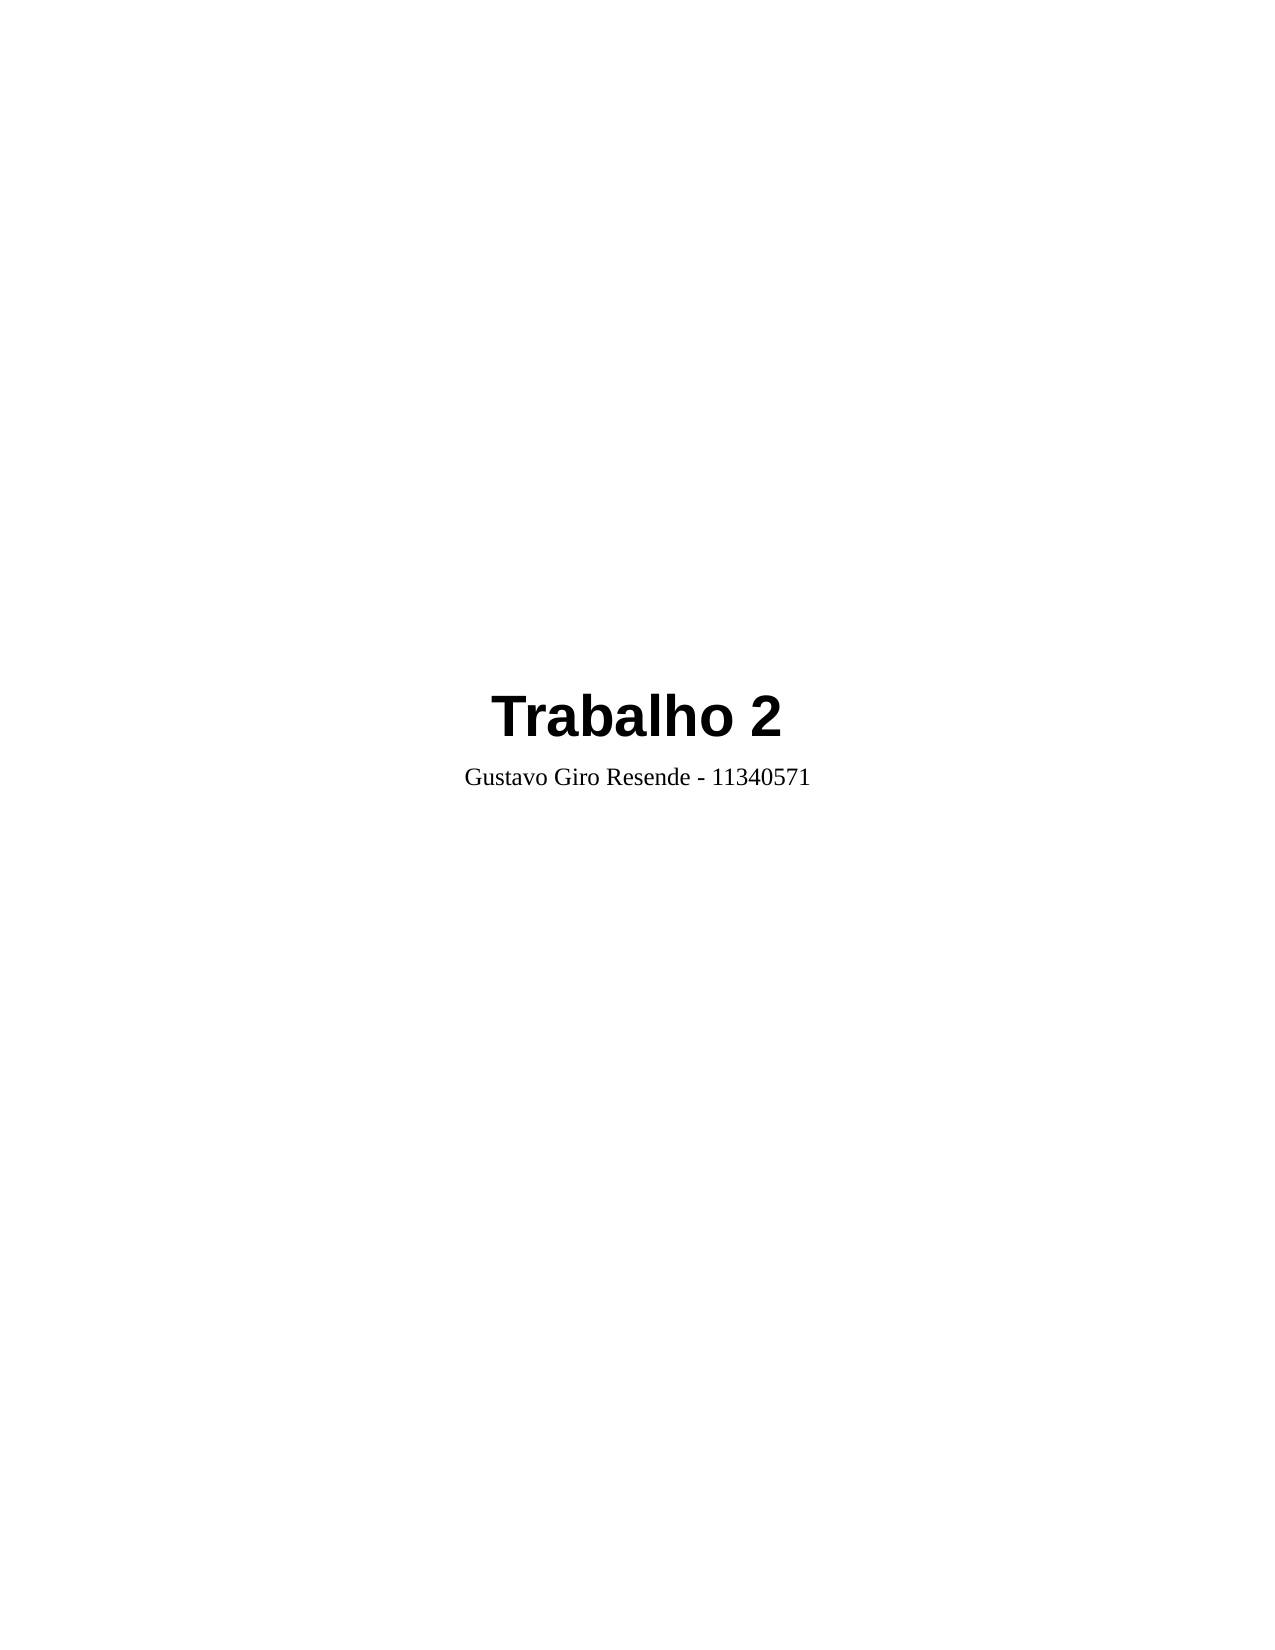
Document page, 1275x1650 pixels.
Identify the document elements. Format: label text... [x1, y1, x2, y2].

subtitle Gustavo Giro Resende - 11340571 [118, 762, 1157, 790]
title Trabalho 2 [118, 682, 1157, 749]
